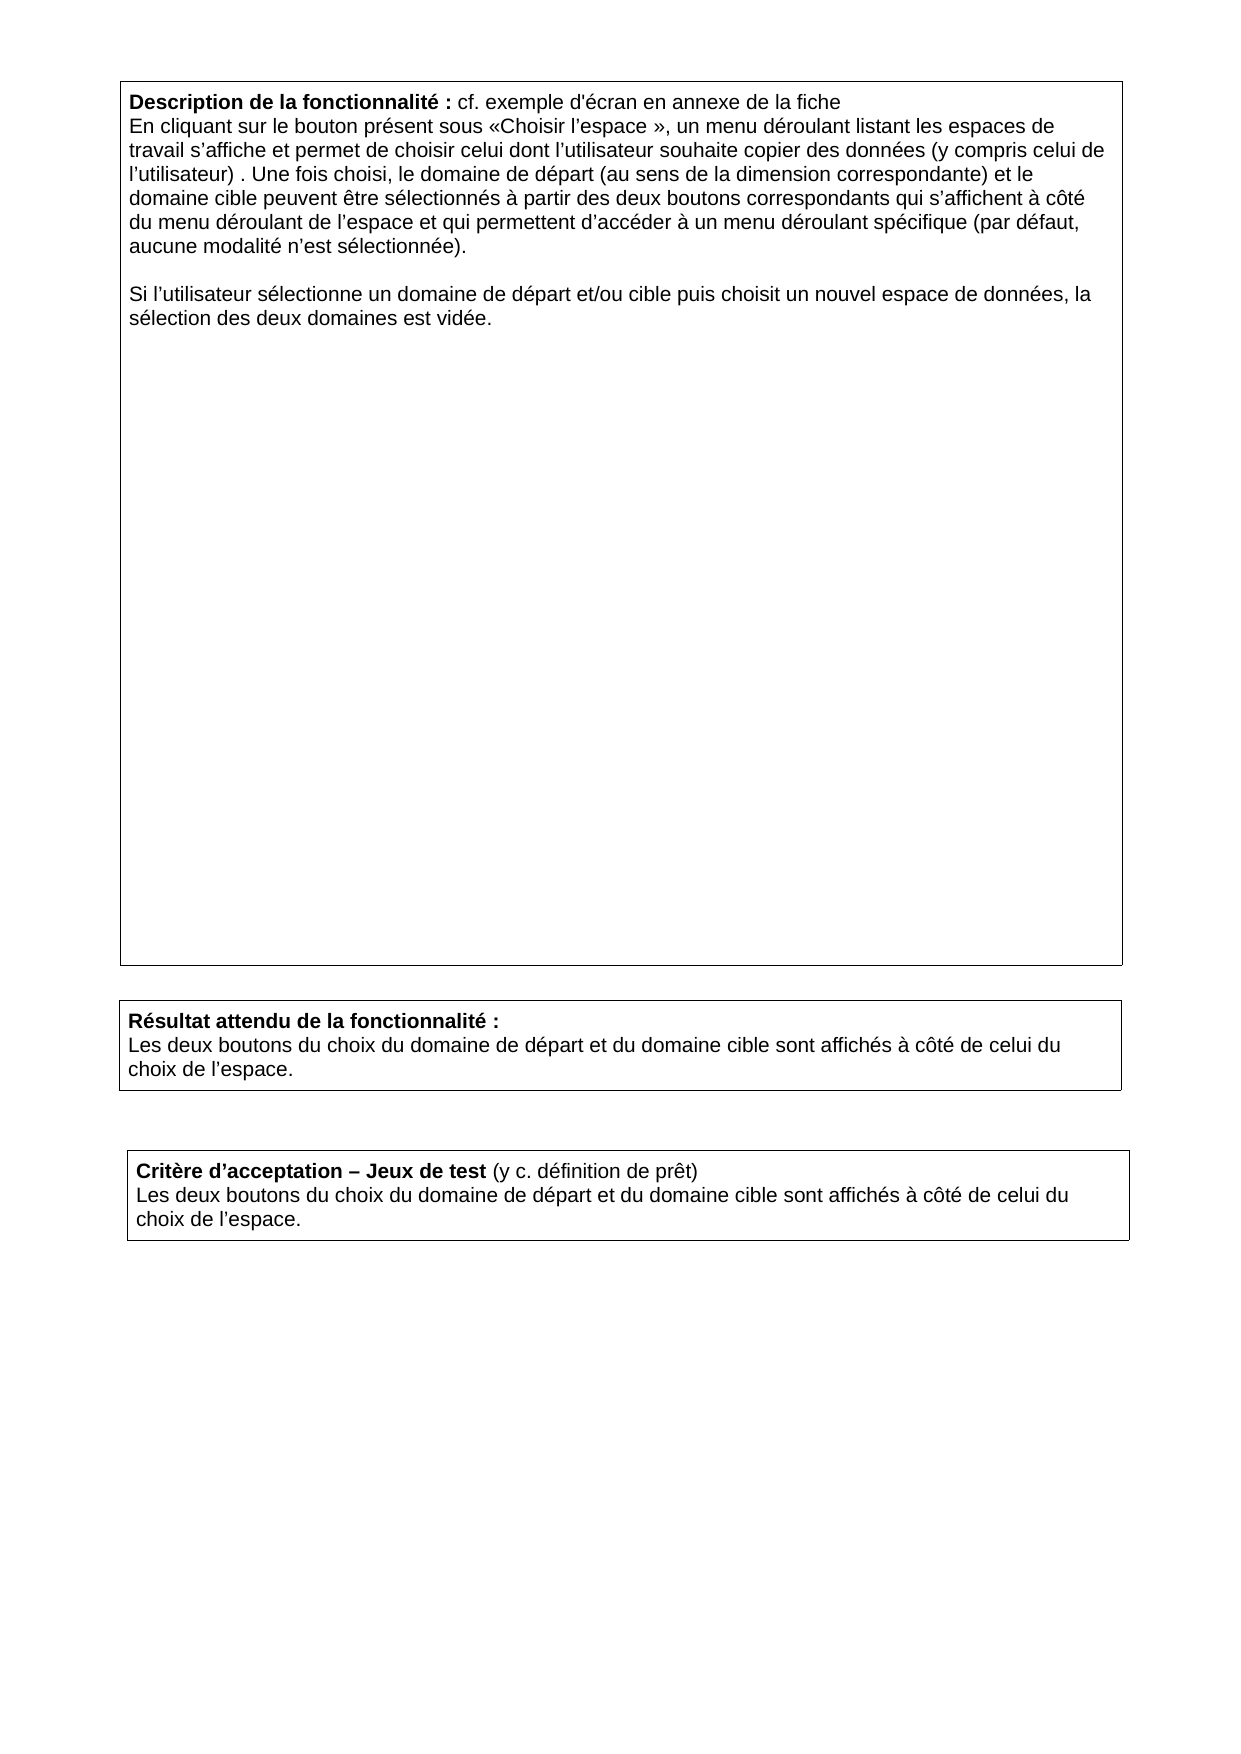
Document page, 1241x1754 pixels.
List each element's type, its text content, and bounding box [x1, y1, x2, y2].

text Les deux boutons du choix du domaine de départ et du domaine cible sont affichés à côté de celui du choix de l’espace. [136, 1183, 1120, 1231]
text Si l’utilisateur sélectionne un domaine de départ et/ou cible puis choisit un nouvel espace de données, la sélection des deux domaines est vidée. [129, 282, 1113, 329]
text Les deux boutons du choix du domaine de départ et du domaine cible sont affichés à côté de celui du choix de l’espace. [128, 1033, 1112, 1081]
text Description de la fonctionnalité : cf. exemple d'écran en annexe de la fiche [129, 90, 1113, 114]
text Critère d’acceptation – Jeux de test (y c. définition de prêt) [136, 1159, 1120, 1183]
text Résultat attendu de la fonctionnalité : [128, 1009, 1112, 1033]
text En cliquant sur le bouton présent sous «Choisir l’espace », un menu déroulant listant les espaces de travail s’affiche et permet de choisir celui dont l’utilisateur souhaite copier des données (y compris celui de l’utilisateur) . Une fois choisi, le domaine de départ (au sens de la dimension correspondante) et le domaine cible peuvent être sélectionnés à partir des deux boutons correspondants qui s’affichent à côté du menu déroulant de l’espace et qui permettent d’accéder à un menu déroulant spécifique (par défaut, aucune modalité n’est sélectionnée). [129, 114, 1113, 258]
